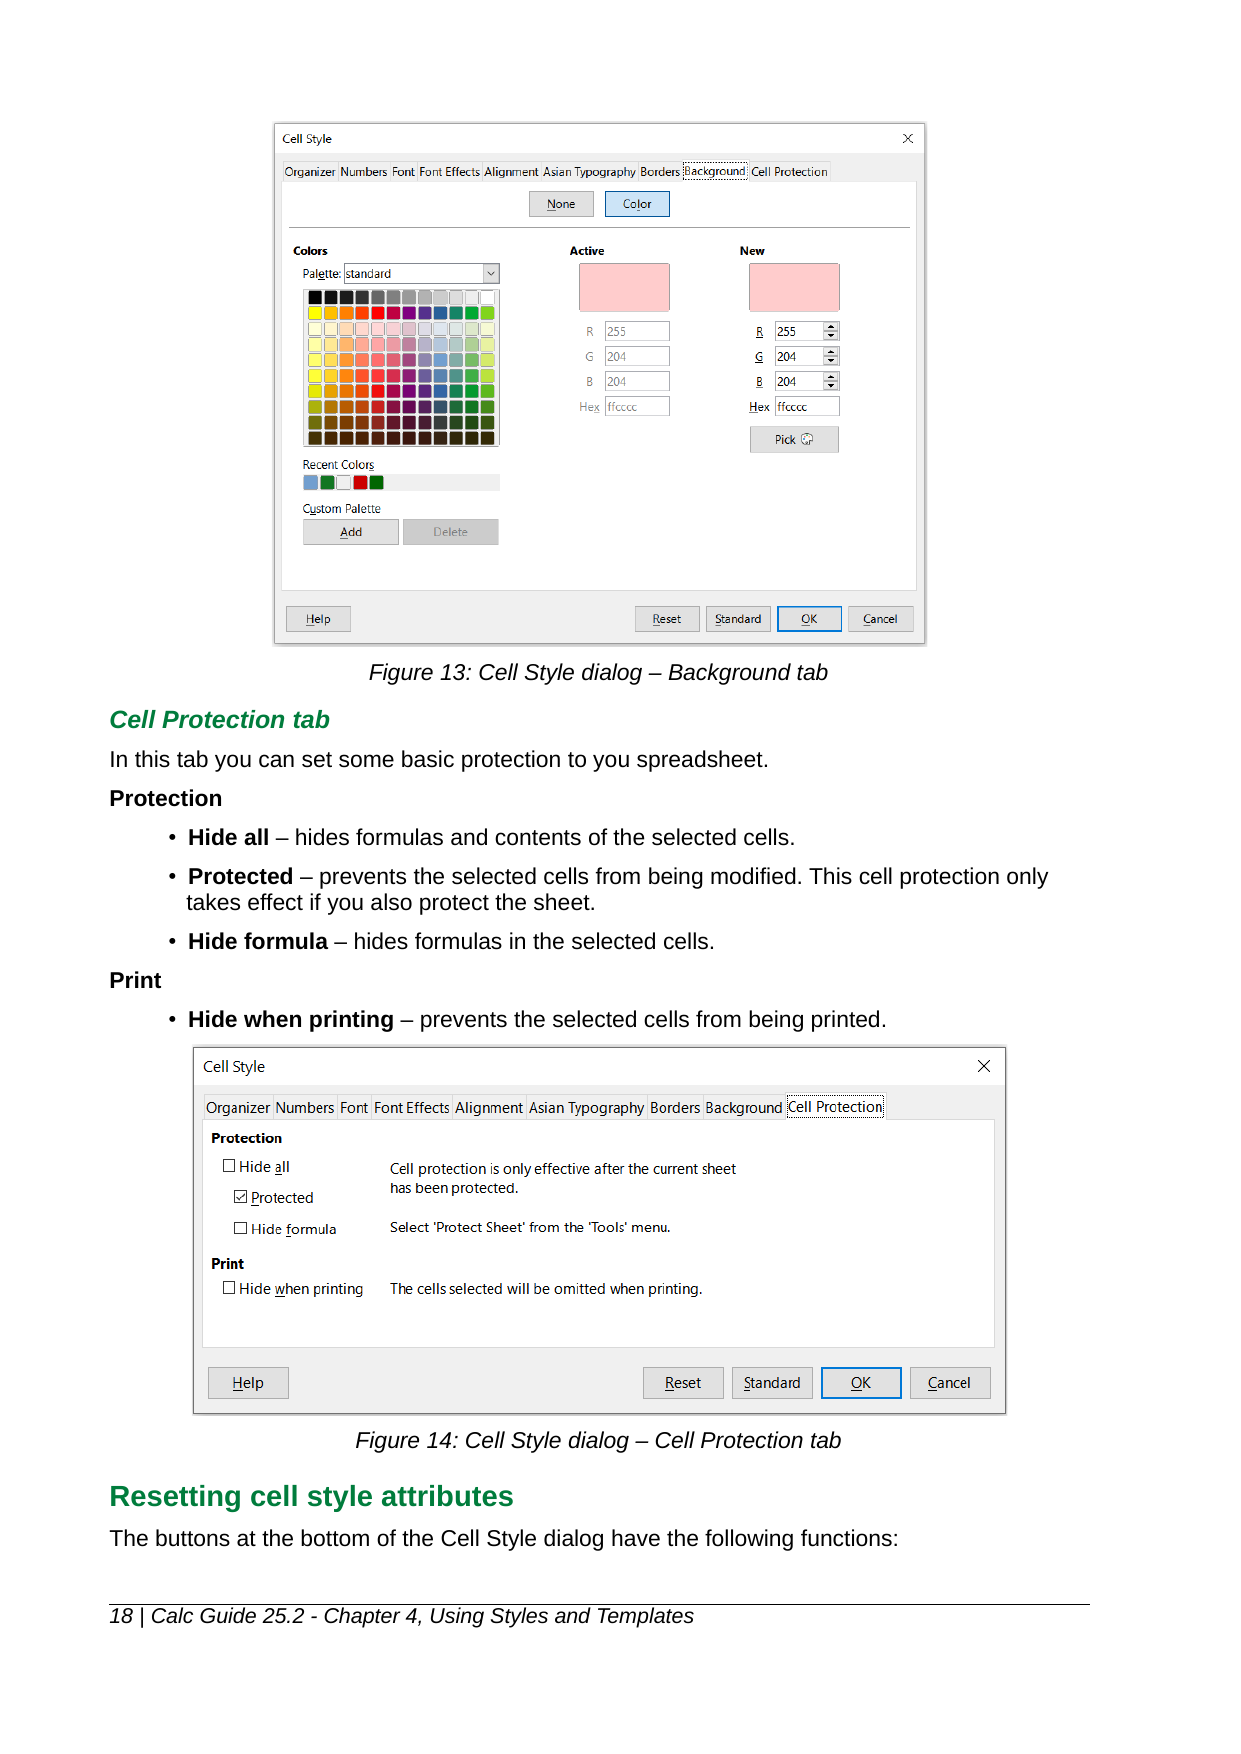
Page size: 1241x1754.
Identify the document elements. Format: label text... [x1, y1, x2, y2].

list Hide all – hides formulas and contents of the selected cells. [168, 824, 1090, 850]
text Figure 14: Cell Style dialog – Cell Protection tab [192, 1427, 1007, 1454]
list Protection [109, 785, 1090, 811]
text Figure 13: Cell Style dialog – Background tab [272, 659, 927, 685]
text In this tab you can set some basic protection to you spreadsheet. [109, 746, 1090, 772]
picture [191, 1044, 1008, 1416]
list The buttons at the bottom of the Cell Style dialog have the following functions: [109, 1524, 1090, 1551]
list Print [109, 967, 1090, 993]
subtitle Resetting cell style attributes [109, 1479, 1090, 1512]
subtitle Cell Protection tab [109, 705, 1090, 734]
list Protected – prevents the selected cells from being modified. This cell protection only takes effect if you also protect the sheet. [168, 863, 1090, 915]
picture [271, 121, 928, 647]
list Hide when printing – prevents the selected cells from being printed. [168, 1006, 1090, 1032]
list Hide formula – hides formulas in the selected cells. [168, 928, 1090, 954]
